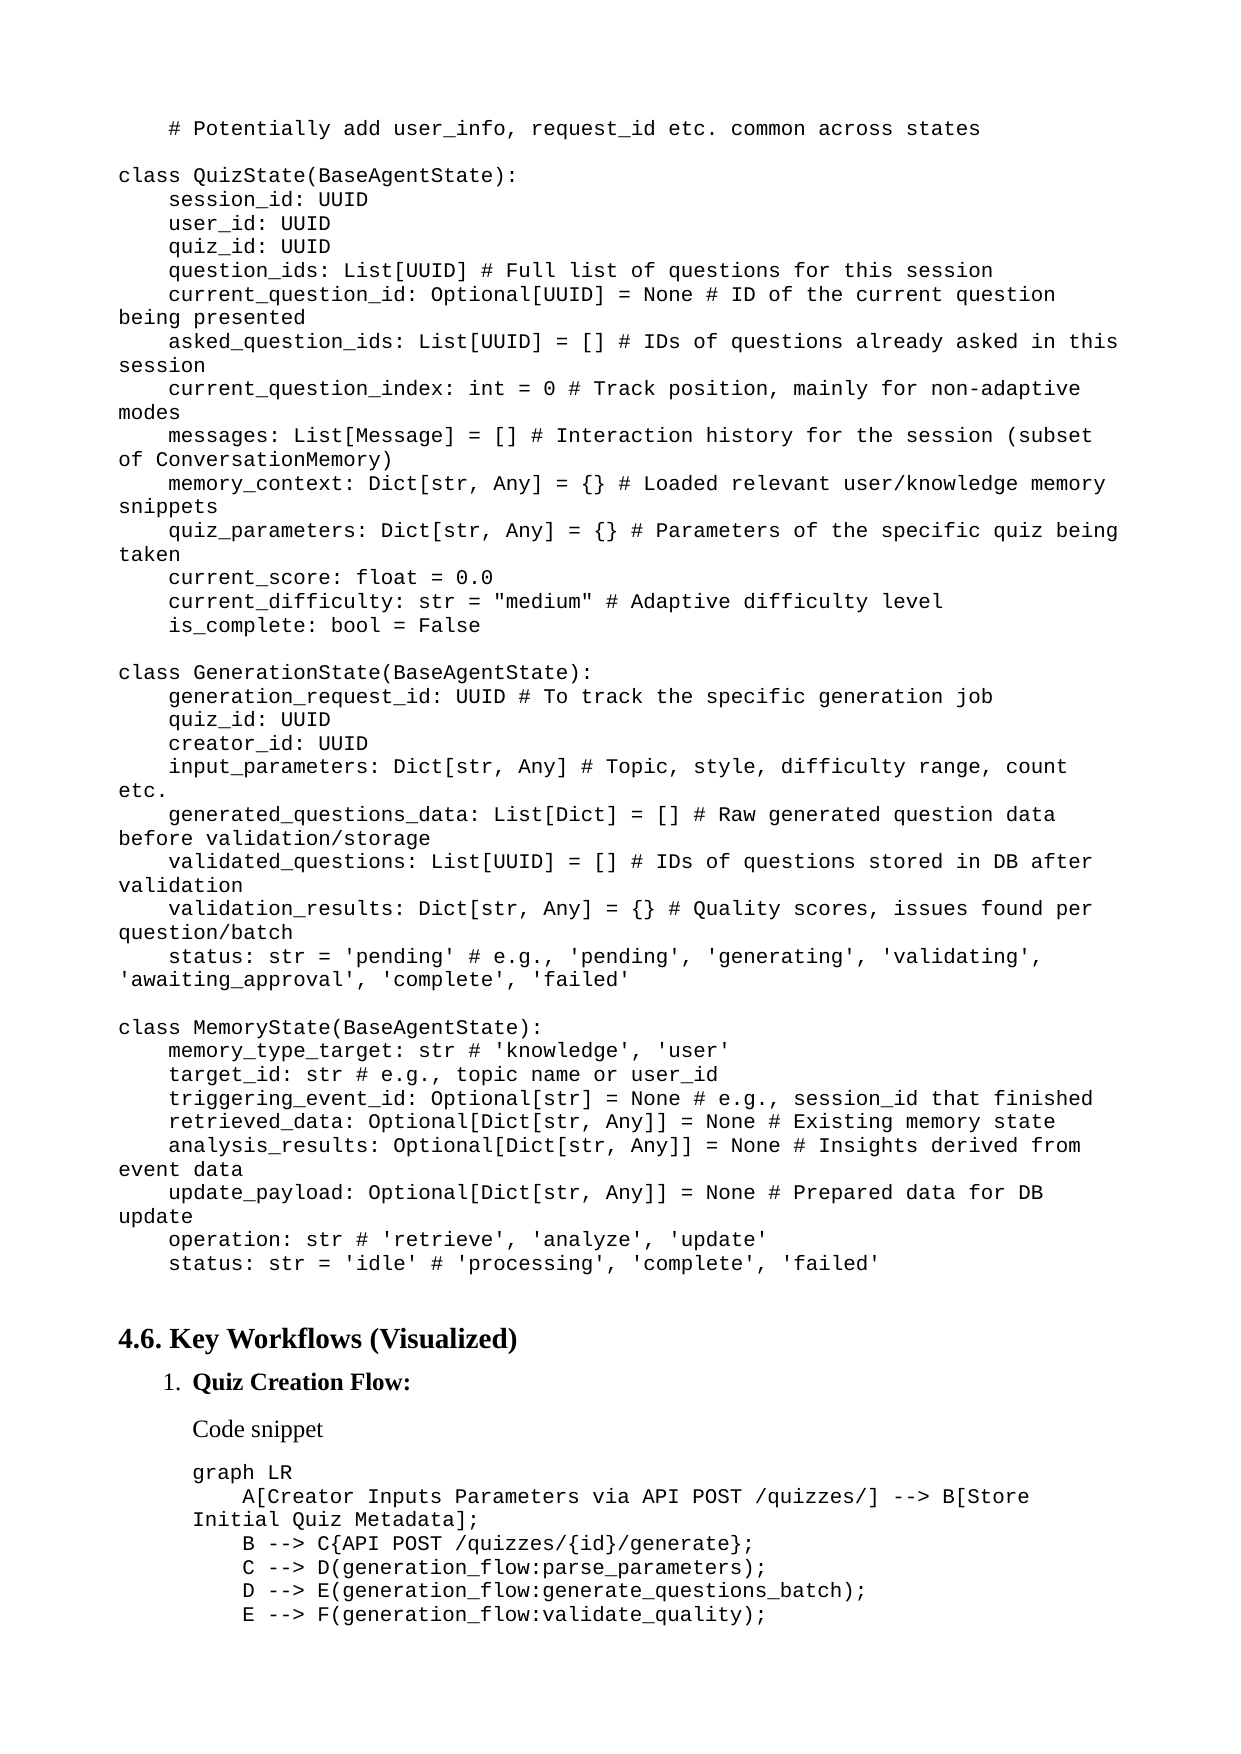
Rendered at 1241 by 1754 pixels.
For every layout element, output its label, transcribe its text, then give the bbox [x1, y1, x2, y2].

text input_parameters: Dict[str, Any] # Topic, style, difficulty range, count etc. [118, 757, 1122, 804]
text generation_request_id: UUID # To track the specific generation job [118, 686, 1122, 709]
text analysis_results: Optional[Dict[str, Any]] = None # Insights derived from event data [118, 1135, 1122, 1182]
text asked_question_ids: List[UUID] = [] # IDs of questions already asked in this session [118, 331, 1122, 378]
text status: str = 'pending' # e.g., 'pending', 'generating', 'validating', 'awaiting_approval', 'complete', 'failed' [118, 946, 1122, 993]
text target_id: str # e.g., topic name or user_id [118, 1064, 1122, 1088]
text retrieved_data: Optional[Dict[str, Any]] = None # Existing memory state [118, 1111, 1122, 1135]
list graph LR [162, 1462, 1122, 1486]
text update_payload: Optional[Dict[str, Any]] = None # Prepared data for DB update [118, 1182, 1122, 1229]
text user_id: UUID [118, 213, 1122, 236]
text class QuizState(BaseAgentState): [118, 165, 1122, 189]
text quiz_id: UUID [118, 709, 1122, 733]
text question_ids: List[UUID] # Full list of questions for this session [118, 260, 1122, 284]
text creator_id: UUID [118, 733, 1122, 757]
text memory_type_target: str # 'knowledge', 'user' [118, 1040, 1122, 1064]
list E --> F(generation_flow:validate_quality); [162, 1604, 1122, 1628]
list B --> C{API POST /quizzes/{id}/generate}; [162, 1533, 1122, 1557]
list Code snippet [162, 1414, 1122, 1443]
text triggering_event_id: Optional[str] = None # e.g., session_id that finished [118, 1088, 1122, 1111]
list C --> D(generation_flow:parse_parameters); [162, 1557, 1122, 1580]
subtitle 4.6. Key Workflows (Visualized) [118, 1321, 1122, 1354]
text generated_questions_data: List[Dict] = [] # Raw generated question data before validation/storage [118, 804, 1122, 851]
text # Potentially add user_info, request_id etc. common across states [118, 118, 1122, 142]
text class MemoryState(BaseAgentState): [118, 1017, 1122, 1040]
text is_complete: bool = False [118, 615, 1122, 638]
text validation_results: Dict[str, Any] = {} # Quality scores, issues found per question/batch [118, 898, 1122, 946]
text current_score: float = 0.0 [118, 567, 1122, 591]
list D --> E(generation_flow:generate_questions_batch); [162, 1580, 1122, 1604]
text quiz_parameters: Dict[str, Any] = {} # Parameters of the specific quiz being taken [118, 520, 1122, 567]
text current_difficulty: str = "medium" # Adaptive difficulty level [118, 591, 1122, 615]
text current_question_index: int = 0 # Track position, mainly for non-adaptive modes [118, 378, 1122, 426]
text current_question_id: Optional[UUID] = None # ID of the current question being presented [118, 284, 1122, 331]
list Quiz Creation Flow: [162, 1367, 1122, 1396]
text validated_questions: List[UUID] = [] # IDs of questions stored in DB after validation [118, 851, 1122, 898]
text memory_context: Dict[str, Any] = {} # Loaded relevant user/knowledge memory snippets [118, 473, 1122, 520]
list A[Creator Inputs Parameters via API POST /quizzes/] --> B[Store Initial Quiz Metadata]; [162, 1486, 1122, 1533]
text messages: List[Message] = [] # Interaction history for the session (subset of ConversationMemory) [118, 426, 1122, 473]
text session_id: UUID [118, 189, 1122, 213]
text operation: str # 'retrieve', 'analyze', 'update' [118, 1229, 1122, 1253]
text class GenerationState(BaseAgentState): [118, 662, 1122, 686]
text status: str = 'idle' # 'processing', 'complete', 'failed' [118, 1253, 1122, 1277]
text quiz_id: UUID [118, 236, 1122, 260]
